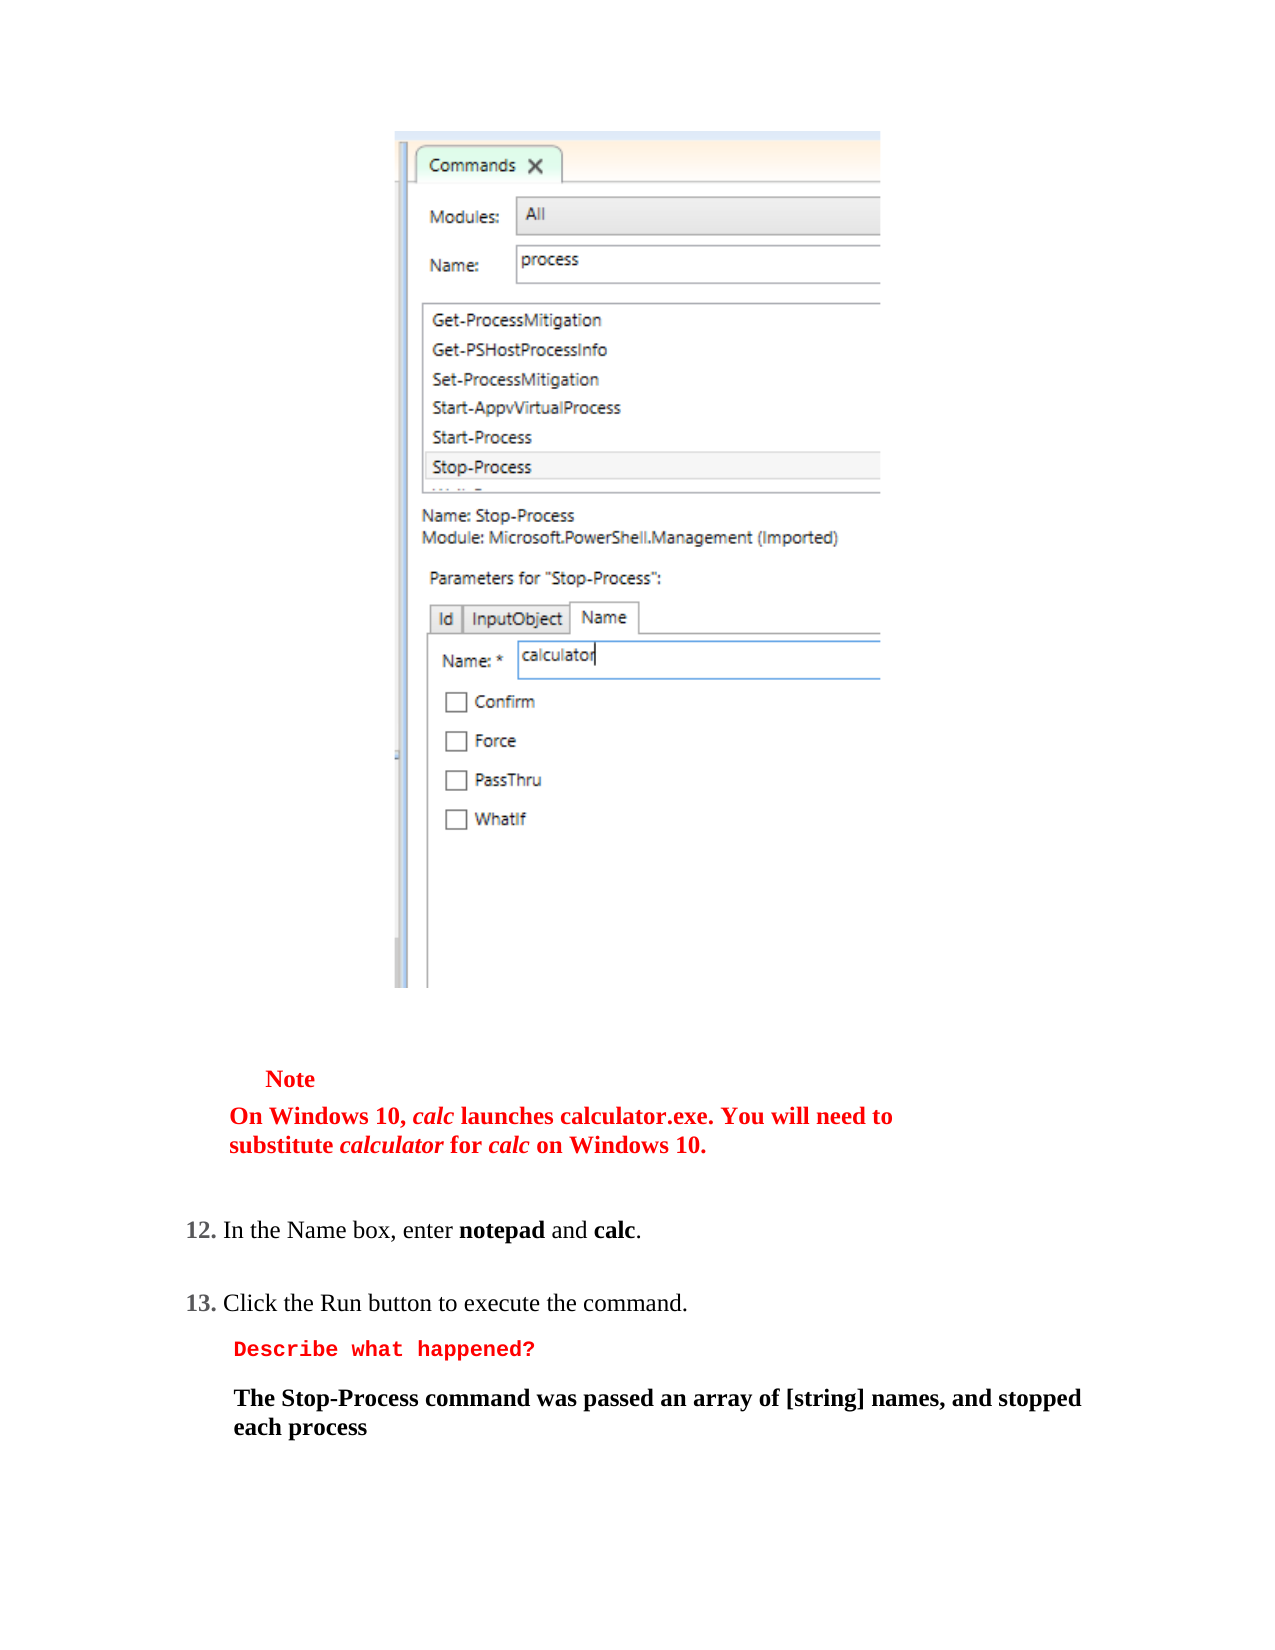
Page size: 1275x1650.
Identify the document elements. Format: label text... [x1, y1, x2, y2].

text Note [208, 1037, 1046, 1093]
picture [394, 131, 881, 988]
text 13. Click the Run button to execute the command. [185, 1288, 1125, 1317]
text The Stop-Process command was passed an array of [string] names, and stopped each process [233, 1383, 1125, 1441]
text On Windows 10, calc launches calculator.exe. You will need to substitute calculator for calc on Windows 10. [229, 1101, 1046, 1159]
text 12. In the Name box, enter notepad and calc. [185, 1215, 1125, 1243]
text Describe what happened? [233, 1338, 1125, 1363]
